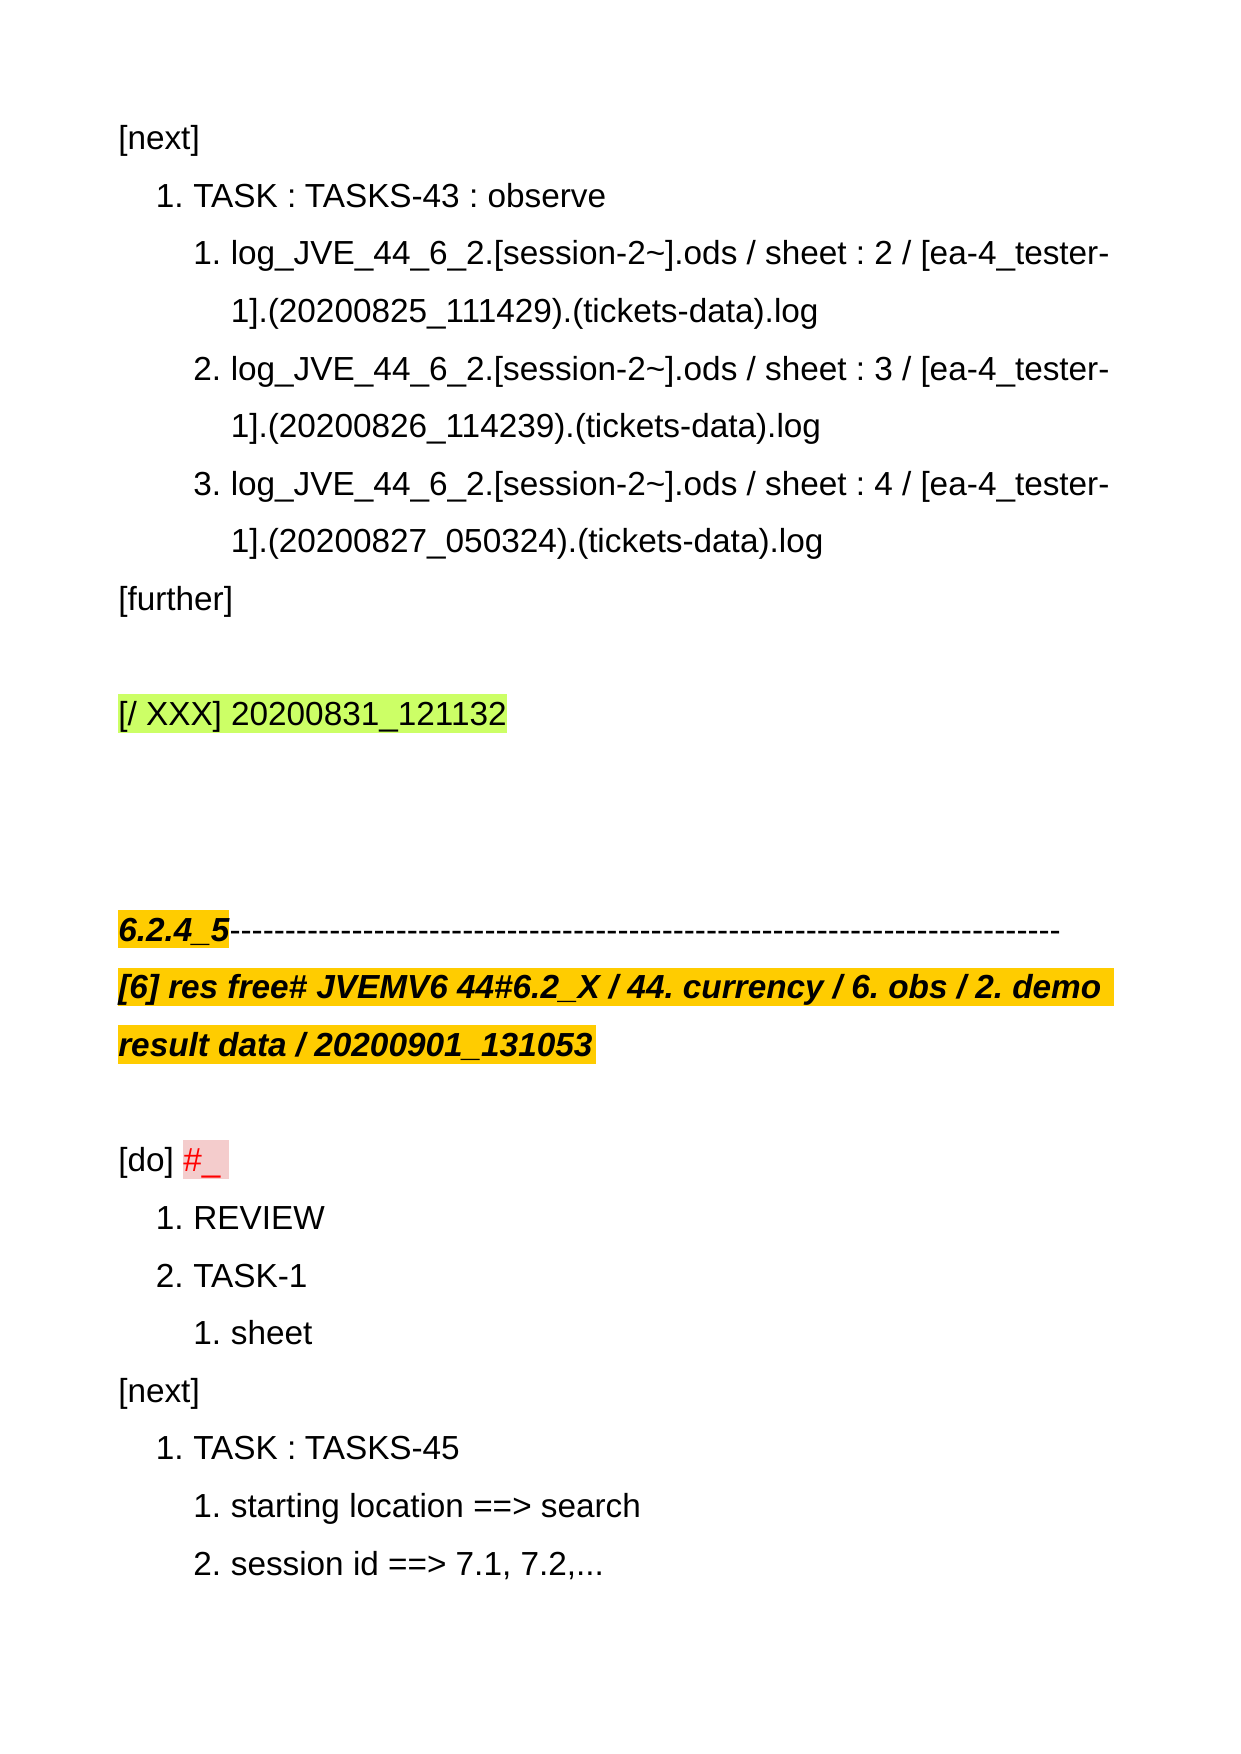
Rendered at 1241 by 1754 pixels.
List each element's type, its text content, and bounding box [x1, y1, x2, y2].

list TASK : TASKS-43 : observe [156, 176, 1122, 214]
text [/ XXX] 20200831_121132 [118, 637, 1122, 733]
text [do] #_ [118, 1140, 1122, 1179]
list REVIEW [156, 1198, 1122, 1236]
text [further] [118, 579, 1122, 617]
list starting location ==> search [193, 1486, 1122, 1524]
text [next] [118, 118, 1122, 157]
list log_JVE_44_6_2.[session-2~].ods / sheet : 2 / [ea-4_tester-1].(20200825_111429).(tickets-data).log [193, 233, 1122, 329]
list session id ==> 7.1, 7.2,... [193, 1544, 1122, 1582]
text [6] res free# JVEMV6 44#6.2_X / 44. currency / 6. obs / 2. demo result data / 20200901_131053 [118, 968, 1122, 1064]
list log_JVE_44_6_2.[session-2~].ods / sheet : 4 / [ea-4_tester-1].(20200827_050324).(tickets-data).log [193, 464, 1122, 560]
list log_JVE_44_6_2.[session-2~].ods / sheet : 3 / [ea-4_tester-1].(20200826_114239).(tickets-data).log [193, 348, 1122, 444]
list TASK-1 [156, 1256, 1122, 1294]
text [next] [118, 1371, 1122, 1409]
list sheet [193, 1313, 1122, 1352]
list TASK : TASKS-45 [156, 1428, 1122, 1467]
text 6.2.4_5--------------------------------------------------------------------------- [118, 910, 1122, 948]
